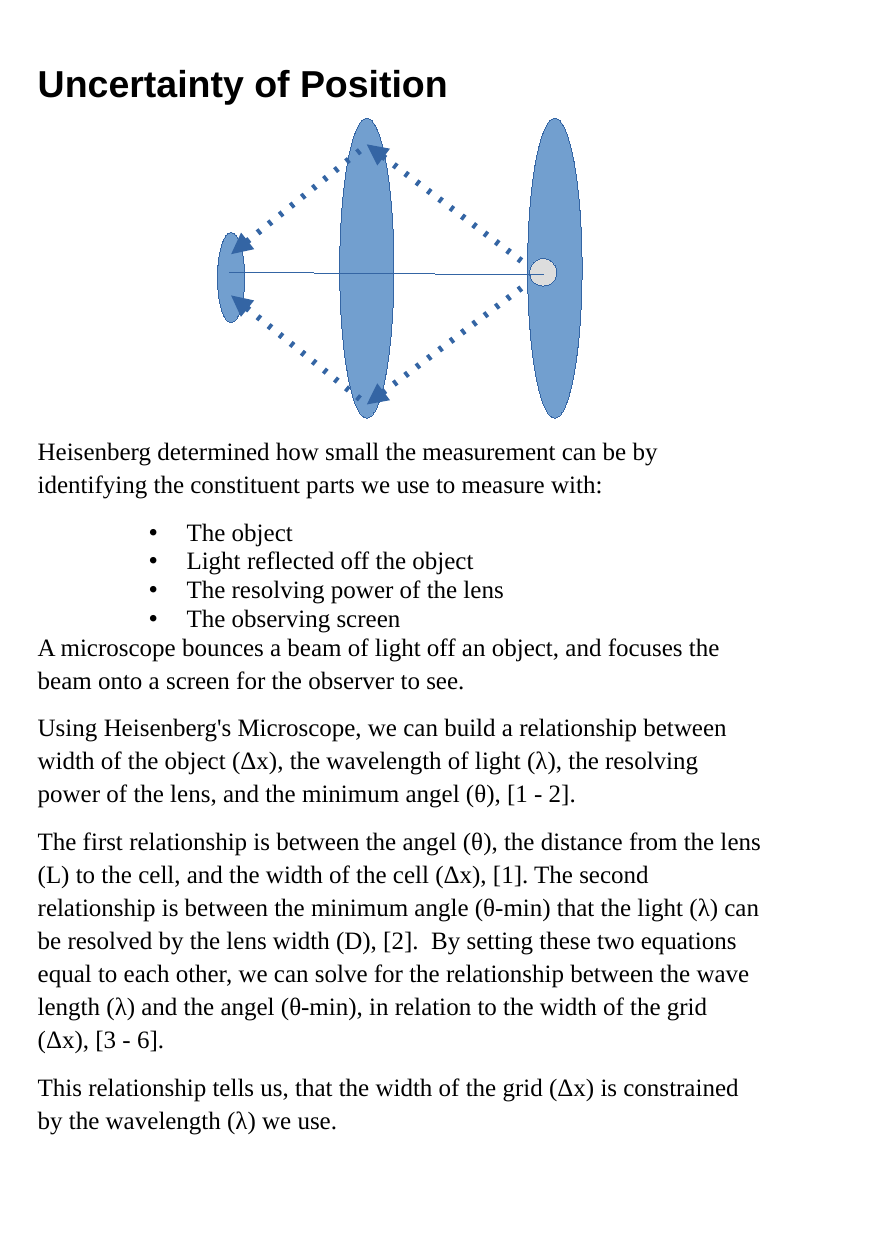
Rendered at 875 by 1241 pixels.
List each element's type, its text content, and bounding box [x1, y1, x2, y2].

list Light reflected off the object [149, 546, 762, 575]
text A microscope bounces a beam of light off an object, and focuses the beam onto a screen for the observer to see. [37, 633, 762, 694]
text This relationship tells us, that the width of the grid (Δx) is constrained by the wavelength (λ) we use. [37, 1073, 762, 1134]
list The observing screen [149, 604, 762, 633]
list The resolving power of the lens [149, 575, 762, 604]
list The object [149, 518, 762, 546]
text The first relationship is between the angel (θ), the distance from the lens (L) to the cell, and the width of the cell (Δx), [1]. The second relationship is between the minimum angle (θ-min) that the light (λ) can be resolved by the lens width (D), [2]. By setting these two equations equal to each other, we can solve for the relationship between the wave length (λ) and the angel (θ-min), in relation to the width of the grid (Δx), [3 - 6]. [37, 827, 762, 1054]
text Heisenberg determined how small the measurement can be by identifying the constituent parts we use to measure with: [37, 437, 762, 499]
text Using Heisenberg's Microscope, we can build a relationship between width of the object (Δx), the wavelength of light (λ), the resolving power of the lens, and the minimum angel (θ), [1 - 2]. [37, 713, 762, 808]
subtitle Uncertainty of Position [37, 62, 762, 106]
